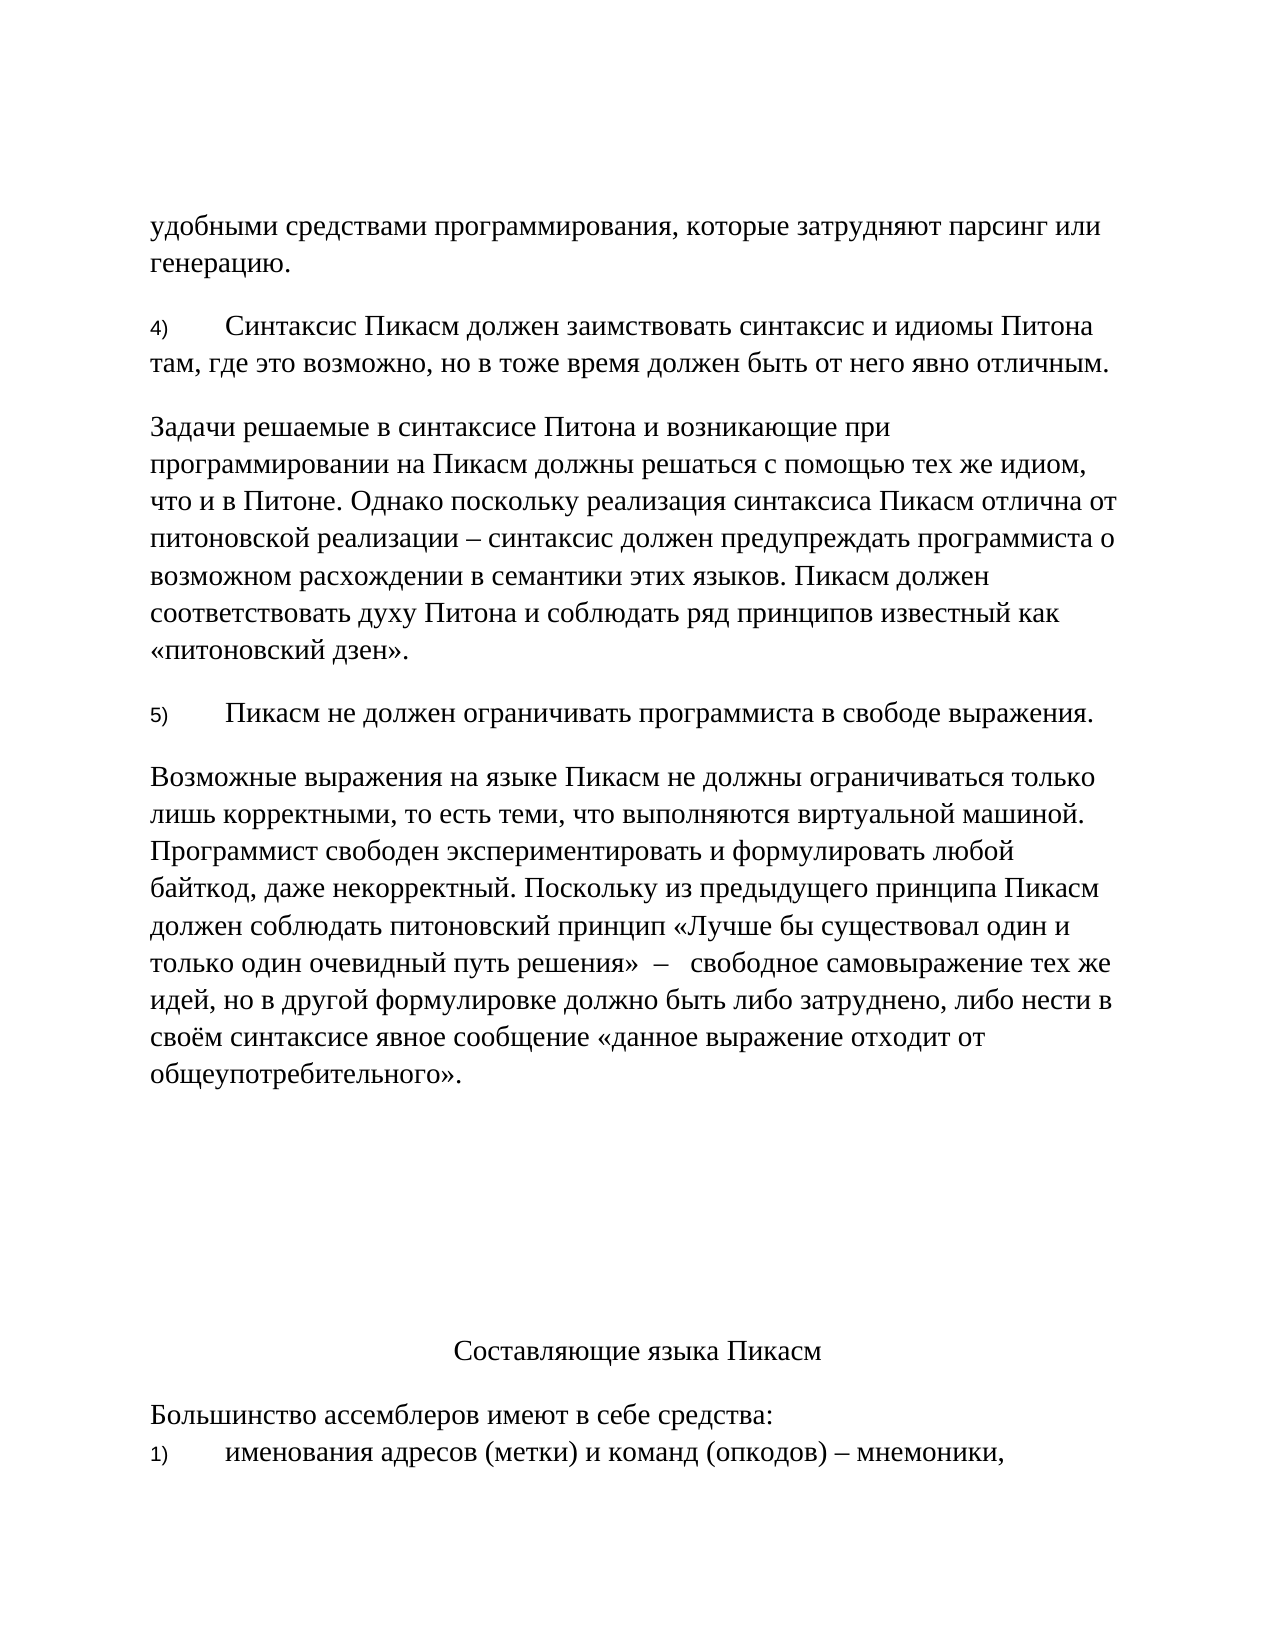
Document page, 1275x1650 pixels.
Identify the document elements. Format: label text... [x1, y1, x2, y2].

text Задачи решаемые в синтаксисе Питона и возникающие при программировании на Пикасм должны решаться с помощью тех же идиом, что и в Питоне. Однако поскольку реализация синтаксиса Пикасм отлична от питоновской реализации – синтаксис должен предупреждать программиста о возможном расхождении в семантики этих языков. Пикасм должен соответствовать духу Питона и соблюдать ряд принципов известный как «питоновский дзен». [150, 411, 1125, 665]
list именования адресов (метки) и команд (опкодов) – мнемоники, [150, 1435, 1125, 1467]
text Большинство ассемблеров имеют в себе средства: [150, 1398, 1125, 1430]
list Синтаксис Пикасм должен заимствовать синтаксис и идиомы Питона там, где это возможно, но в тоже время должен быть от него явно отличным. [150, 310, 1125, 379]
text удобными средствами программирования, которые затрудняют парсинг или генерацию. [150, 209, 1125, 278]
list Пикасм не должен ограничивать программиста в свободе выражения. [150, 697, 1125, 729]
list Возможные выражения на языке Пикасм не должны ограничиваться только лишь корректными, то есть теми, что выполняются виртуальной машиной. Программист свободен экспериментировать и формулировать любой байткод, даже некорректный. Поскольку из предыдущего принципа Пикасм должен соблюдать питоновский принцип «Лучше бы существовал один и только один очевидный путь решения» – свободное самовыражение тех же идей, но в другой формулировке должно быть либо затруднено, либо нести в своём синтаксисе явное сообщение «данное выражение отходит от общеупотребительного». [150, 761, 1125, 1089]
text Составляющие языка Пикасм [150, 1334, 1125, 1367]
